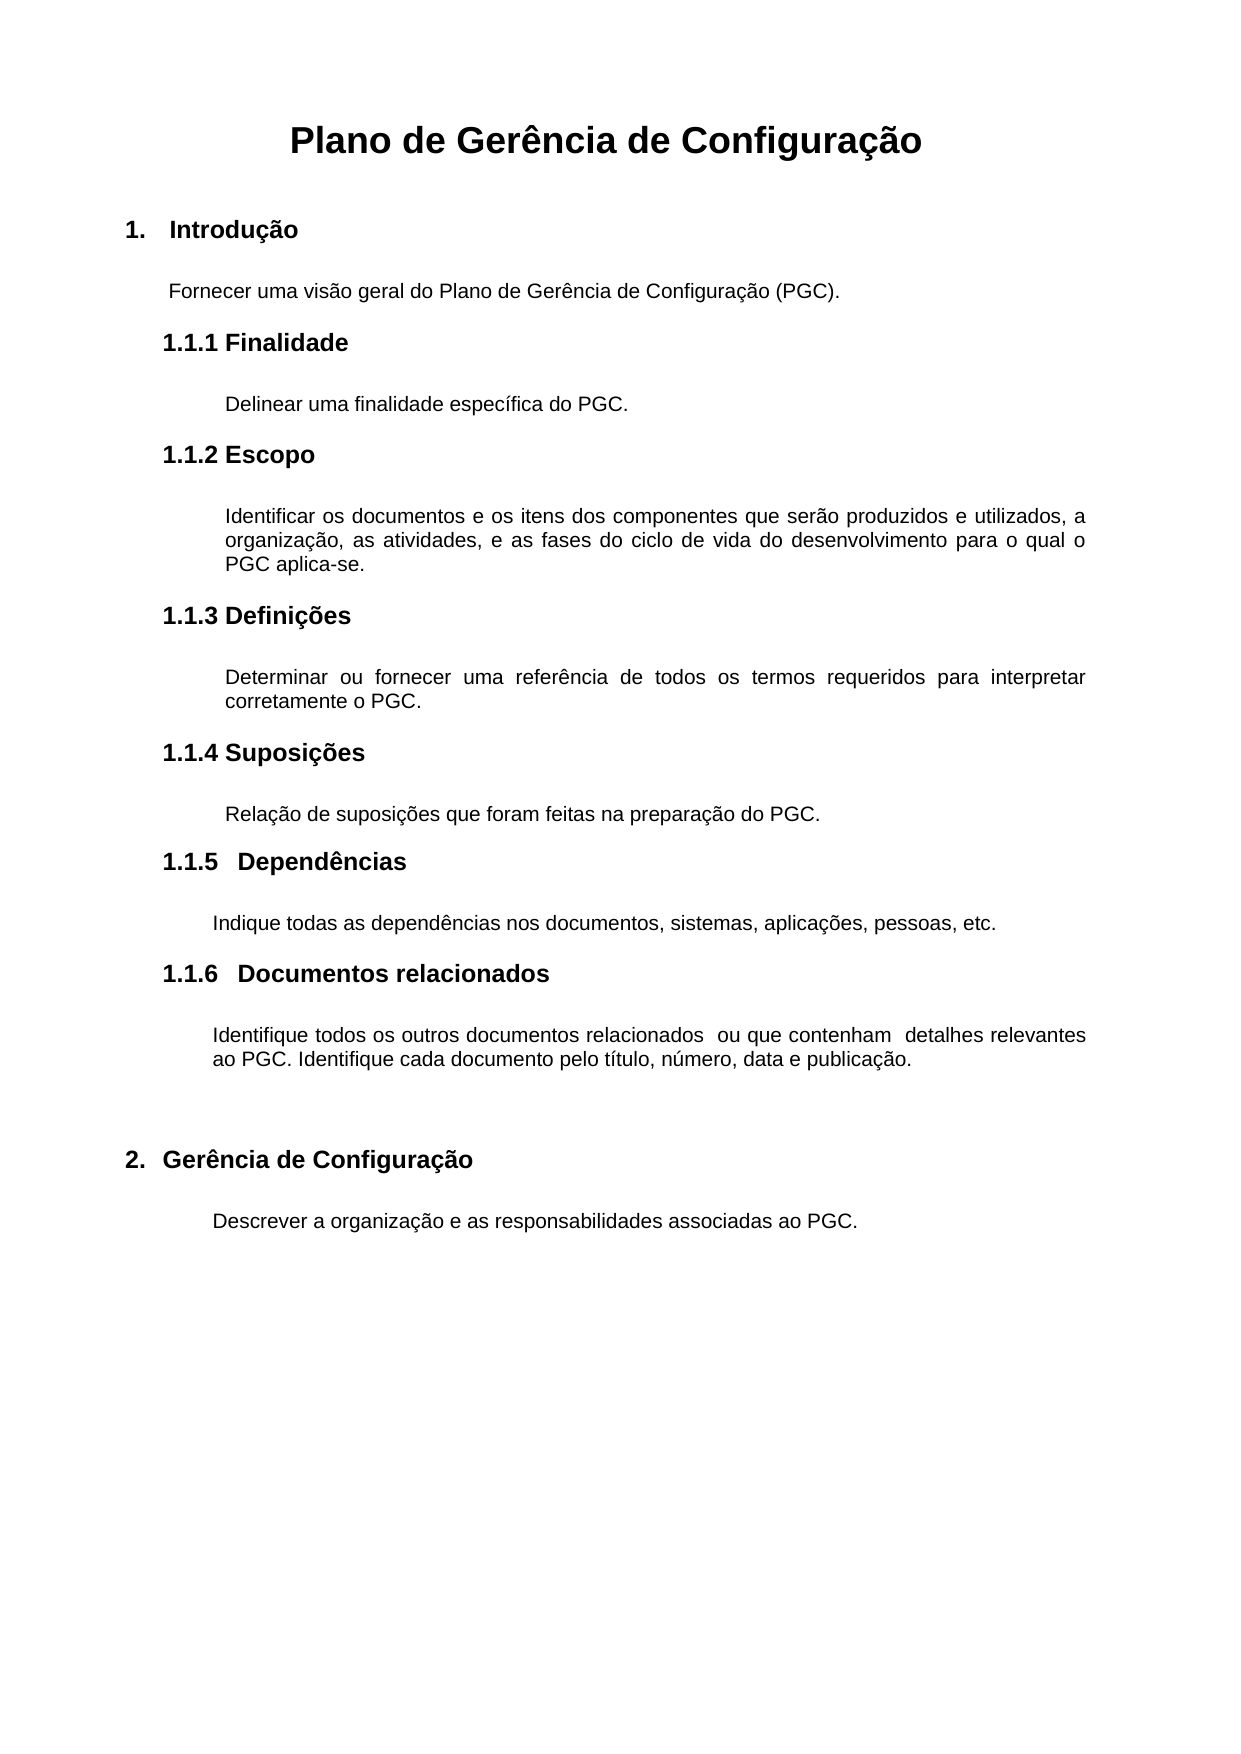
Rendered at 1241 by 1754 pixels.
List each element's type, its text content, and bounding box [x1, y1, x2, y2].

title Plano de Gerência de Configuração [125, 118, 1087, 161]
text Identificar os documentos e os itens dos componentes que serão produzidos e utilizados, a organização, as atividades, e as fases do ciclo de vida do desenvolvimento para o qual o PGC aplica-se. [225, 504, 1087, 576]
text Identifique todos os outros documentos relacionados ou que contenham detalhes relevantes ao PGC. Identifique cada documento pelo título, número, data e publicação. [212, 1023, 1087, 1071]
subtitle Definições [162, 601, 1087, 630]
text Determinar ou fornecer uma referência de todos os termos requeridos para interpretar corretamente o PGC. [225, 665, 1087, 713]
text Delinear uma finalidade específica do PGC. [125, 391, 1087, 415]
subtitle Suposições [162, 738, 1087, 766]
subtitle Gerência de Configuração [125, 1145, 1087, 1174]
text Relação de suposições que foram feitas na preparação do PGC. [225, 801, 1087, 825]
text Descrever a organização e as responsabilidades associadas ao PGC. [212, 1209, 1087, 1233]
text Indique todas as dependências nos documentos, sistemas, aplicações, pessoas, etc. [212, 910, 1087, 934]
subtitle Finalidade [162, 328, 1087, 356]
subtitle Documentos relacionados [162, 959, 1087, 988]
subtitle Introdução [125, 215, 1087, 244]
subtitle Escopo [162, 440, 1087, 469]
subtitle Dependências [162, 850, 1087, 875]
text Fornecer uma visão geral do Plano de Gerência de Configuração (PGC). [162, 279, 1087, 303]
